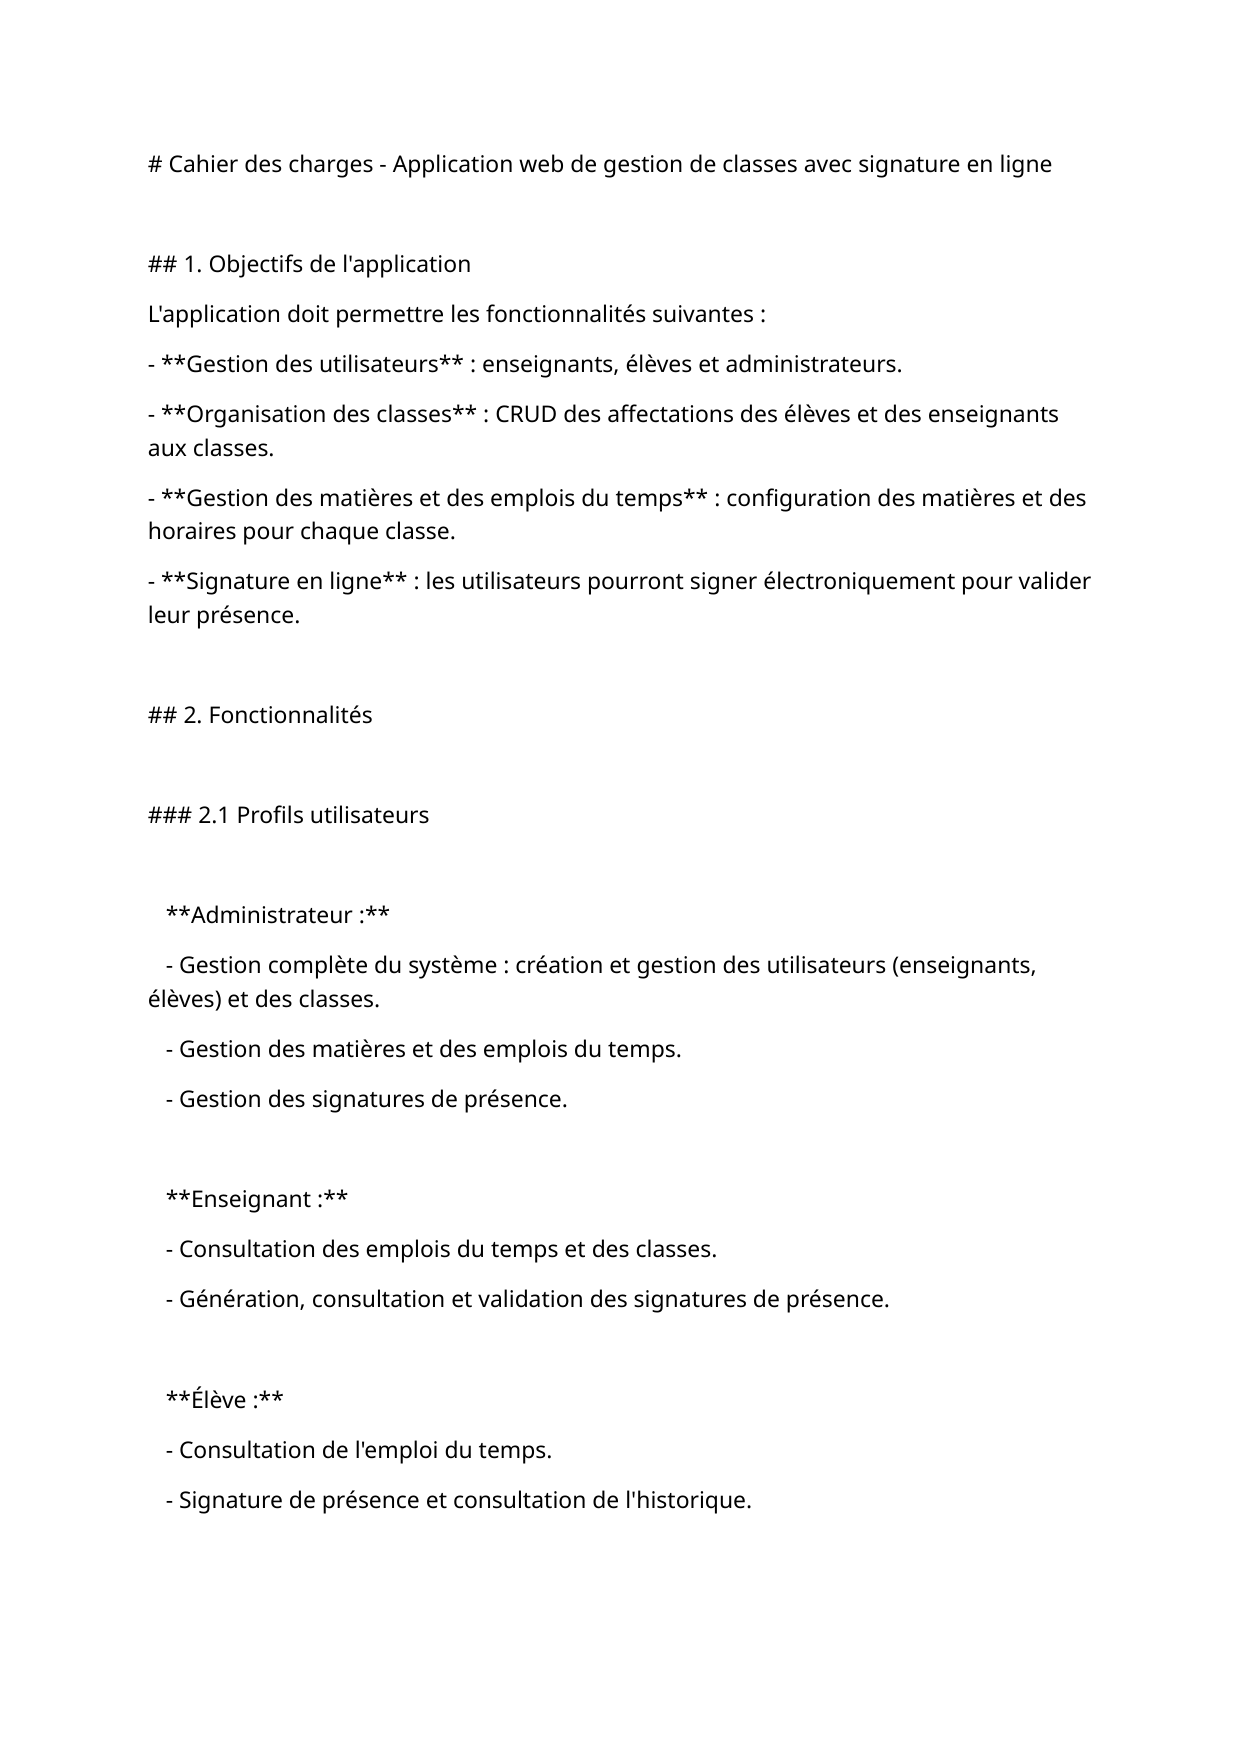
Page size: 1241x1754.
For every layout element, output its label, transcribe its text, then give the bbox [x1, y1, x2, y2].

text # Cahier des charges - Application web de gestion de classes avec signature en ligne [148, 148, 1093, 179]
text - Génération, consultation et validation des signatures de présence. [148, 1283, 1093, 1315]
text - Gestion des signatures de présence. [148, 1083, 1093, 1114]
text **Élève :** [148, 1384, 1093, 1415]
text - **Signature en ligne** : les utilisateurs pourront signer électroniquement pour valider leur présence. [148, 565, 1093, 630]
text - Signature de présence et consultation de l'historique. [148, 1484, 1093, 1515]
text - **Gestion des matières et des emplois du temps** : configuration des matières et des horaires pour chaque classe. [148, 482, 1093, 546]
text - Consultation de l'emploi du temps. [148, 1434, 1093, 1465]
text - Gestion complète du système : création et gestion des utilisateurs (enseignants, élèves) et des classes. [148, 949, 1093, 1014]
text L'application doit permettre les fonctionnalités suivantes : [148, 298, 1093, 329]
text ## 1. Objectifs de l'application [148, 248, 1093, 279]
text ### 2.1 Profils utilisateurs [148, 799, 1093, 830]
text - **Organisation des classes** : CRUD des affectations des élèves et des enseignants aux classes. [148, 398, 1093, 463]
text - Gestion des matières et des emplois du temps. [148, 1033, 1093, 1064]
text ## 2. Fonctionnalités [148, 699, 1093, 730]
text - **Gestion des utilisateurs** : enseignants, élèves et administrateurs. [148, 348, 1093, 379]
text - Consultation des emplois du temps et des classes. [148, 1233, 1093, 1264]
text **Administrateur :** [148, 899, 1093, 931]
text **Enseignant :** [148, 1183, 1093, 1214]
